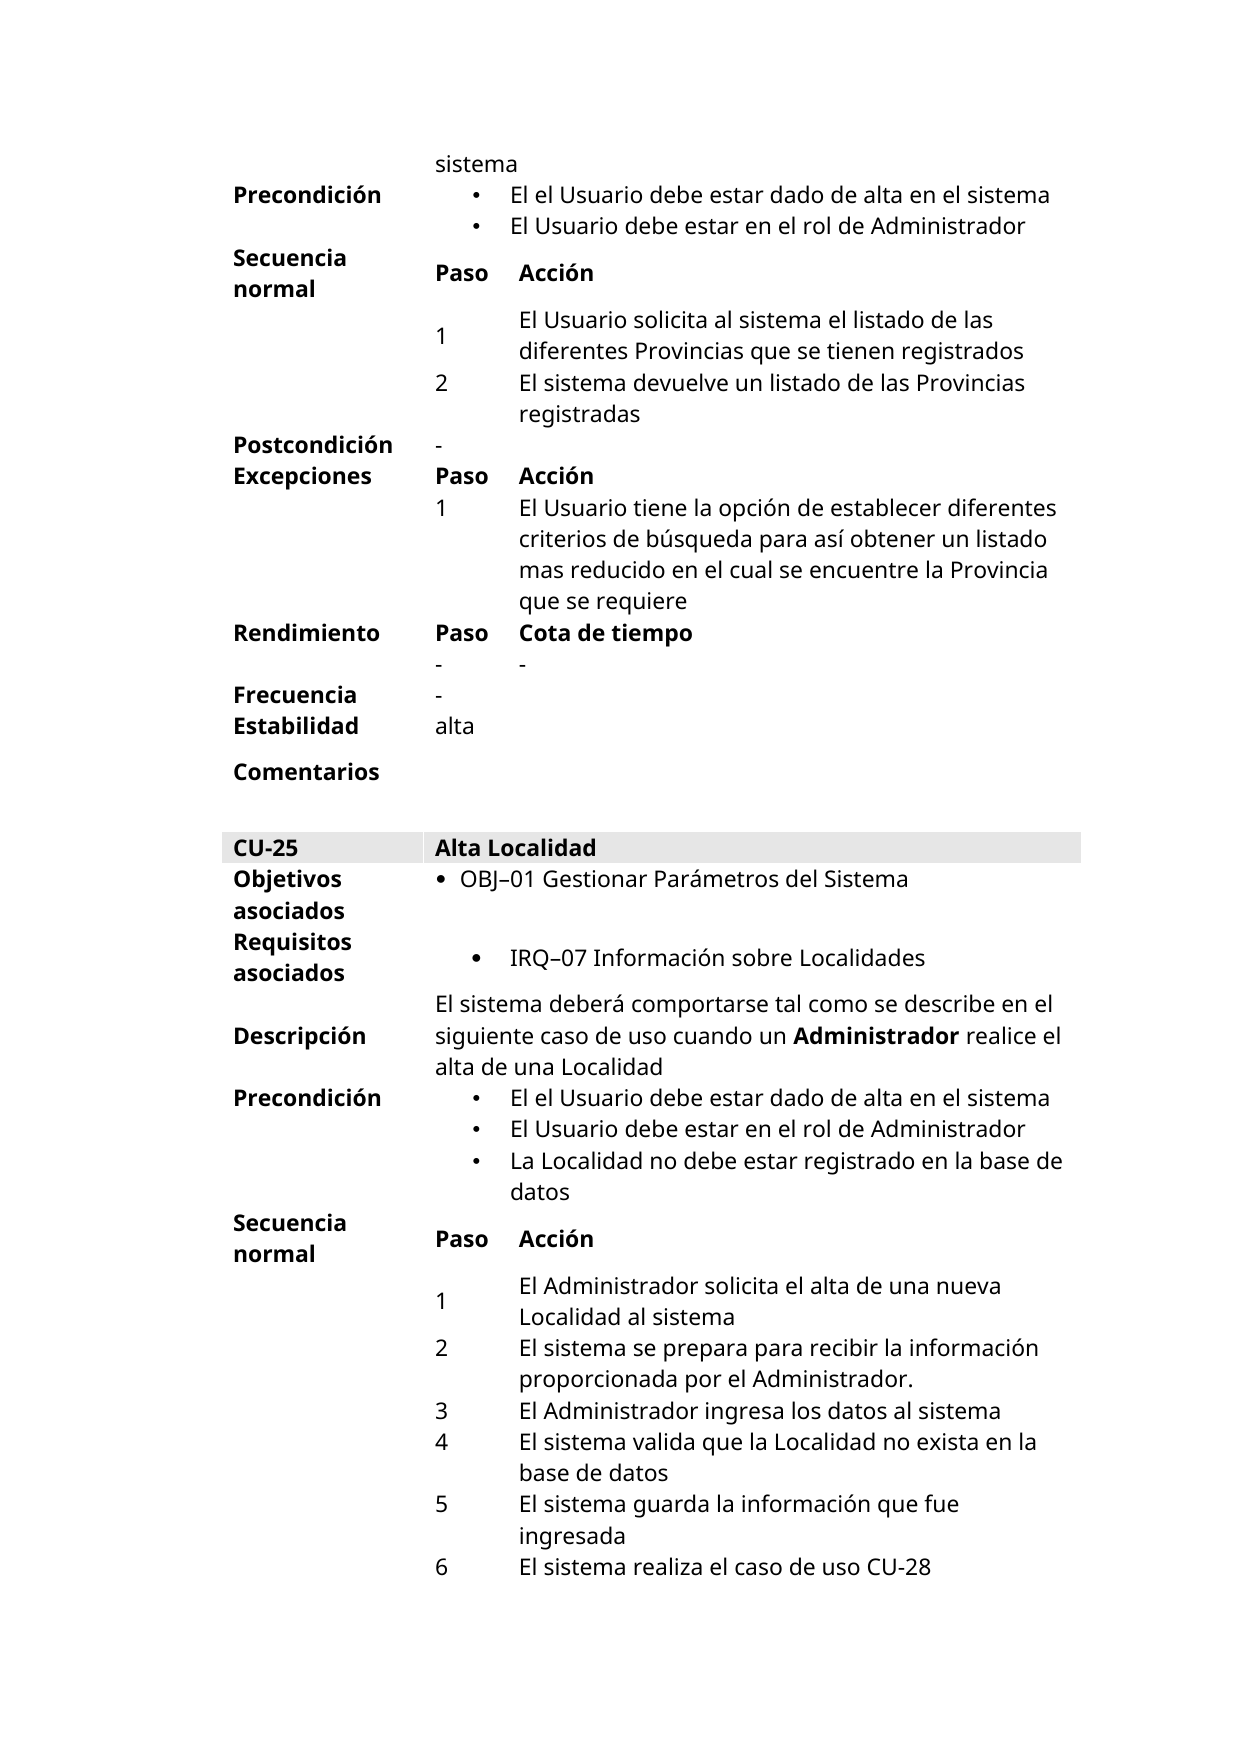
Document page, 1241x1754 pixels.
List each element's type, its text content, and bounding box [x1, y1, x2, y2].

table_cell Objetivos asociados [222, 863, 423, 926]
table_cell Paso [424, 460, 507, 491]
table_cell - [424, 648, 507, 679]
table_cell sistema [424, 148, 1081, 179]
table_cell 1 [424, 1270, 507, 1332]
table_cell El sistema valida que la Localidad no exista en la base de datos [508, 1426, 1081, 1488]
table_cell Descripción [222, 988, 423, 1082]
table_cell El Usuario tiene la opción de establecer diferentes criterios de búsqueda para así obtener un listado mas reducido en el cual se encuentre la Provincia que se requiere [508, 491, 1081, 616]
table_cell alta [424, 710, 1081, 741]
table_cell Estabilidad [222, 710, 423, 741]
table_cell [222, 304, 423, 429]
table_cell Rendimiento [222, 616, 423, 648]
table_cell 6 [424, 1551, 507, 1582]
table_cell IRQ–07 Información sobre Localidades [424, 926, 1081, 988]
table_cell [222, 648, 423, 679]
table_cell 5 [424, 1488, 507, 1551]
table_header CU-25 [222, 832, 423, 863]
table_cell Paso [424, 616, 507, 648]
table_cell [222, 148, 423, 179]
table_cell El el Usuario debe estar dado de alta en el sistema El Usuario debe estar en el rol de Administrador [424, 179, 1081, 241]
table_cell El Administrador solicita el alta de una nueva Localidad al sistema [508, 1270, 1081, 1332]
table_cell [222, 491, 423, 616]
table_cell 4 [424, 1426, 507, 1488]
table_cell Secuencia normal [222, 1207, 423, 1269]
table_cell Paso [424, 1207, 507, 1269]
table_cell Comentarios [222, 741, 423, 801]
table_cell [424, 741, 1081, 801]
table_cell - [508, 648, 1081, 679]
table_cell El sistema deberá comportarse tal como se describe en el siguiente caso de uso cuando un Administrador realice el alta de una Localidad [424, 988, 1081, 1082]
table_cell Postcondición [222, 429, 423, 460]
table_cell El sistema realiza el caso de uso CU-28 [508, 1551, 1081, 1582]
table_cell El Administrador ingresa los datos al sistema [508, 1395, 1081, 1426]
table_cell Excepciones [222, 460, 423, 491]
table_cell Frecuencia [222, 679, 423, 710]
table_cell - [424, 429, 1081, 460]
table_cell Precondición [222, 179, 423, 241]
table_cell Acción [508, 1207, 1081, 1269]
table_cell 1 [424, 304, 507, 366]
table_cell Acción [508, 460, 1081, 491]
table_cell OBJ–01 Gestionar Parámetros del Sistema [424, 863, 1081, 926]
table_cell El sistema se prepara para recibir la información proporcionada por el Administrador. [508, 1332, 1081, 1394]
table_cell El sistema guarda la información que fue ingresada [508, 1488, 1081, 1551]
table_cell 2 [424, 366, 507, 429]
table_cell Precondición [222, 1082, 423, 1207]
table_cell 3 [424, 1395, 507, 1426]
table_cell El Usuario solicita al sistema el listado de las diferentes Provincias que se tienen registrados [508, 304, 1081, 366]
table_cell Cota de tiempo [508, 616, 1081, 648]
table_cell Acción [508, 241, 1081, 304]
table_cell [222, 1270, 423, 1582]
table_cell Requisitos asociados [222, 926, 423, 988]
table_cell El sistema devuelve un listado de las Provincias registradas [508, 366, 1081, 429]
table_cell 1 [424, 491, 507, 616]
table_cell Paso [424, 241, 507, 304]
table_cell Secuencia normal [222, 241, 423, 304]
table_header Alta Localidad [424, 832, 1081, 863]
table_cell El el Usuario debe estar dado de alta en el sistema El Usuario debe estar en el rol de Administrador La Localidad no debe estar registrado en la base de datos [424, 1082, 1081, 1207]
table_cell 2 [424, 1332, 507, 1394]
table_cell - [424, 679, 1081, 710]
